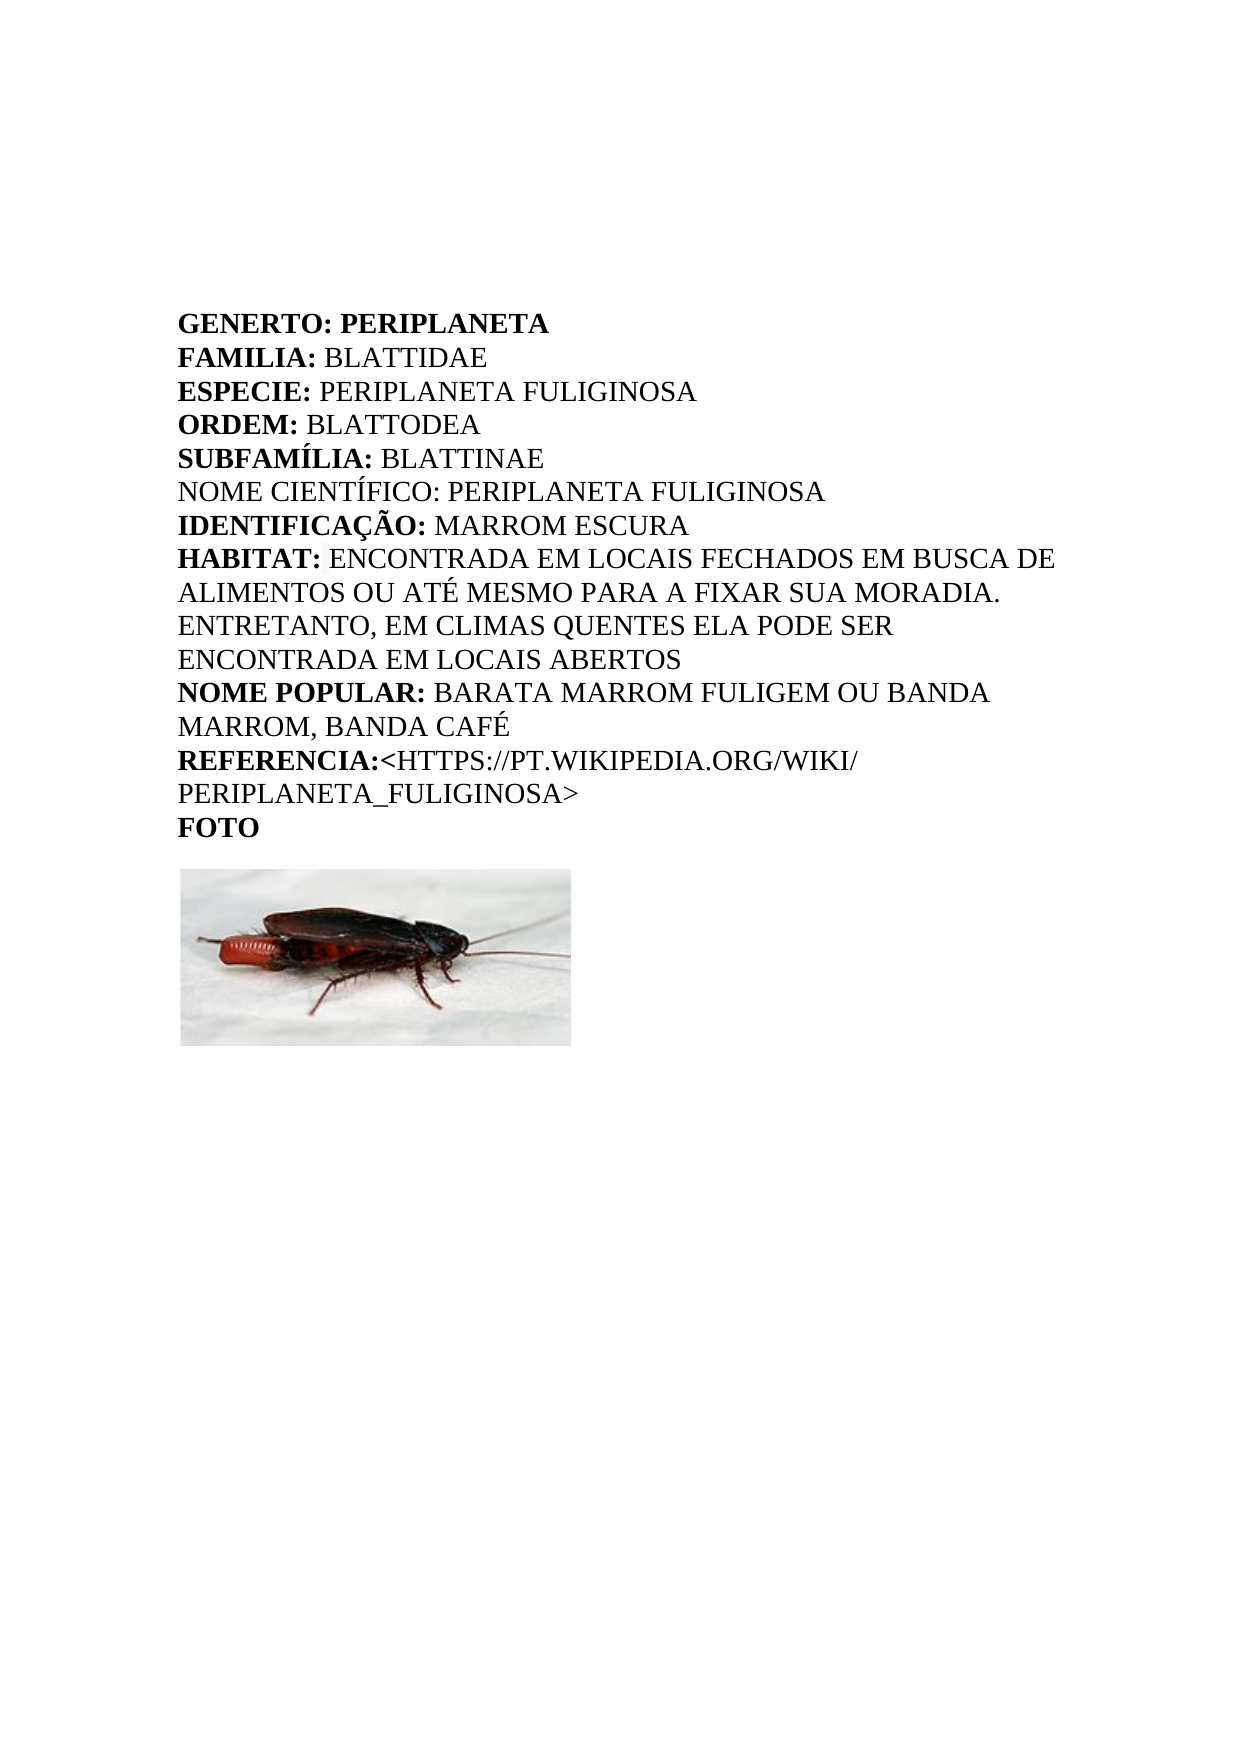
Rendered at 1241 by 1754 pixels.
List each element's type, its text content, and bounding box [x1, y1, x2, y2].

text IDENTIFICAÇÃO: MARROM ESCURA [177, 508, 1063, 541]
text FOTO [177, 810, 1063, 843]
text NOME CIENTÍFICO: PERIPLANETA FULIGINOSA [177, 474, 1063, 508]
text REFERENCIA:<HTTPS://PT.WIKIPEDIA.ORG/WIKI/PERIPLANETA_FULIGINOSA> [177, 743, 1063, 810]
text GENERTO: PERIPLANETA [177, 307, 1063, 340]
text FAMILIA: BLATTIDAE [177, 340, 1063, 374]
text ESPECIE: PERIPLANETA FULIGINOSA [177, 374, 1063, 407]
text ORDEM: BLATTODEA [177, 407, 1063, 441]
text HABITAT: ENCONTRADA EM LOCAIS FECHADOS EM BUSCA DE ALIMENTOS OU ATÉ MESMO PARA A FIXAR SUA MORADIA. ENTRETANTO, EM CLIMAS QUENTES ELA PODE SER ENCONTRADA EM LOCAIS ABERTOS [177, 541, 1063, 676]
picture [180, 869, 571, 1046]
text SUBFAMÍLIA: BLATTINAE [177, 441, 1063, 474]
text NOME POPULAR: BARATA MARROM FULIGEM OU BANDA MARROM, BANDA CAFÉ [177, 676, 1063, 743]
